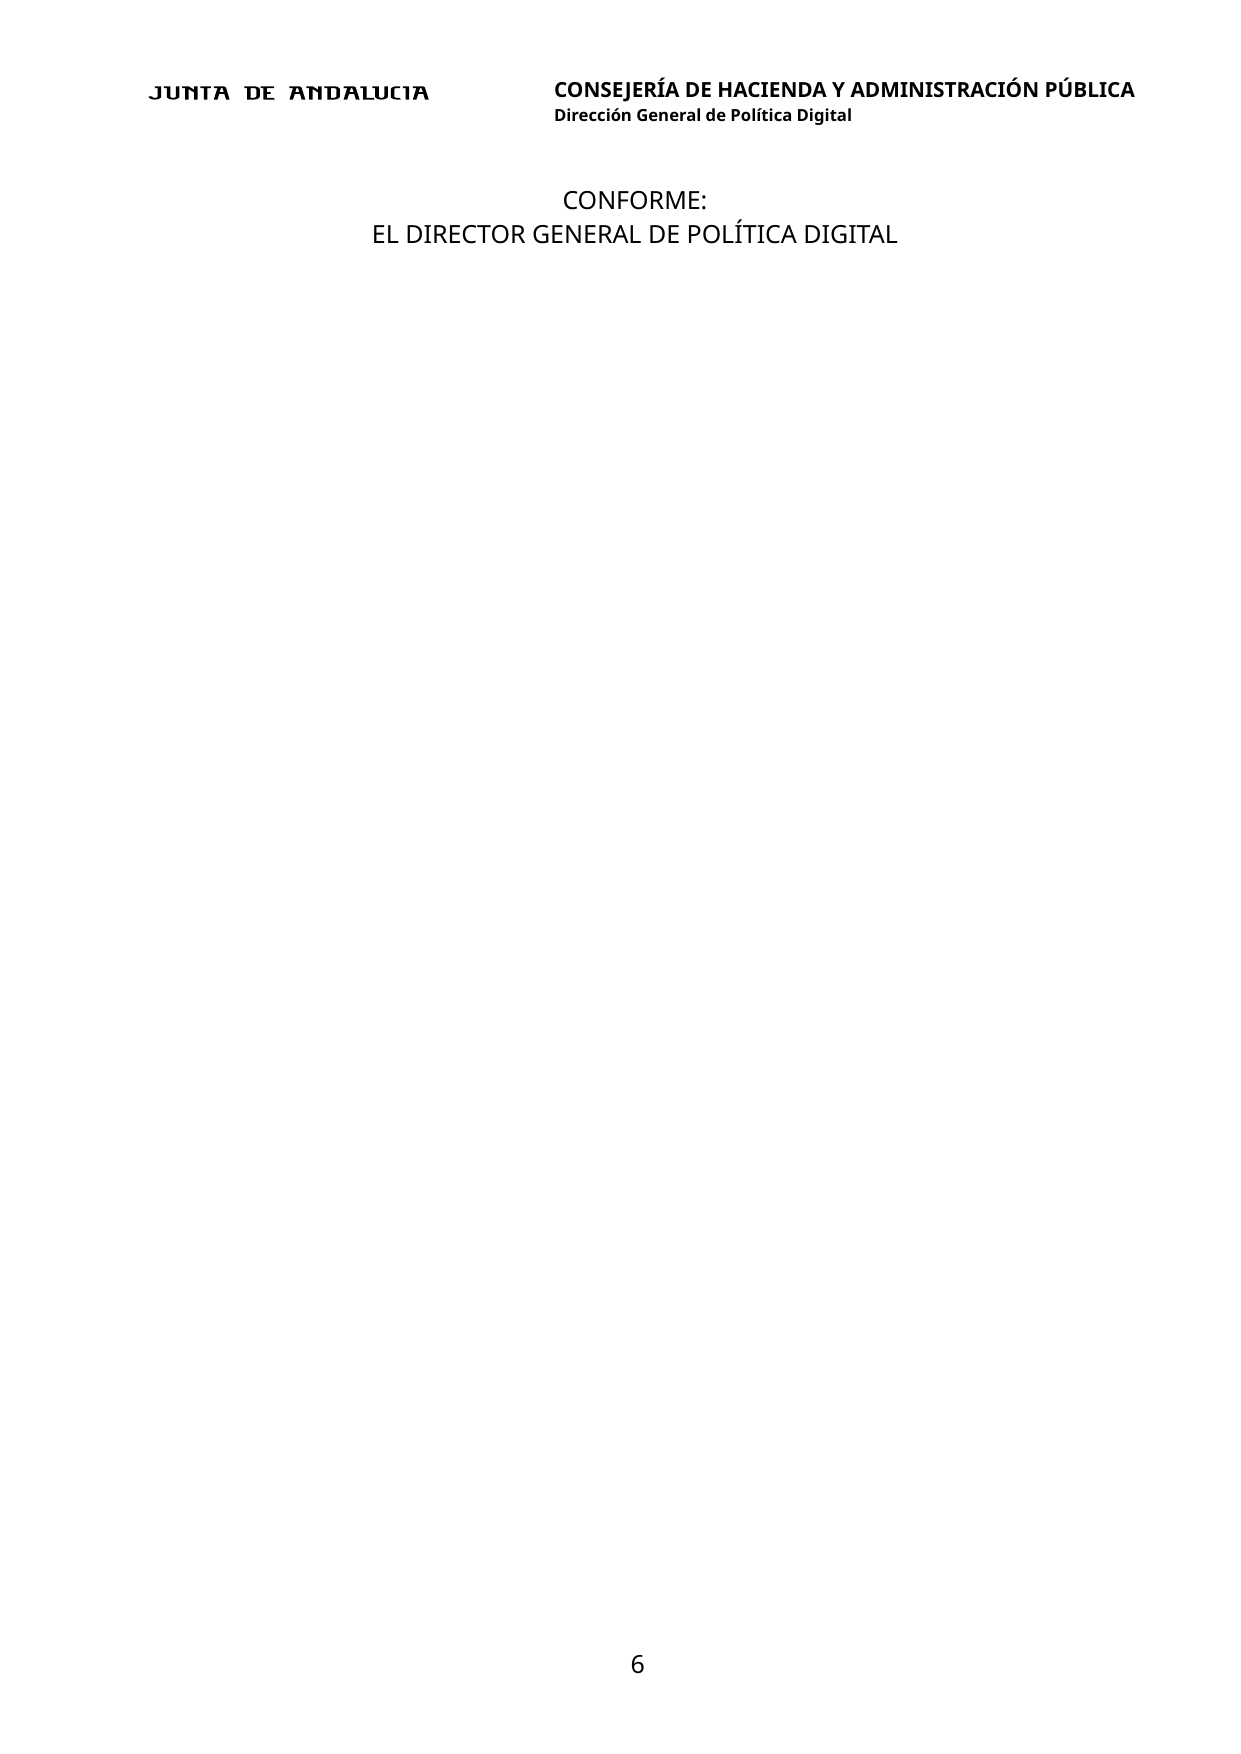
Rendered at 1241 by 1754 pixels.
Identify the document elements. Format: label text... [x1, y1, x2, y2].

text CONFORME: [133, 183, 1137, 217]
text EL DIRECTOR GENERAL DE POLÍTICA DIGITAL [133, 217, 1137, 251]
